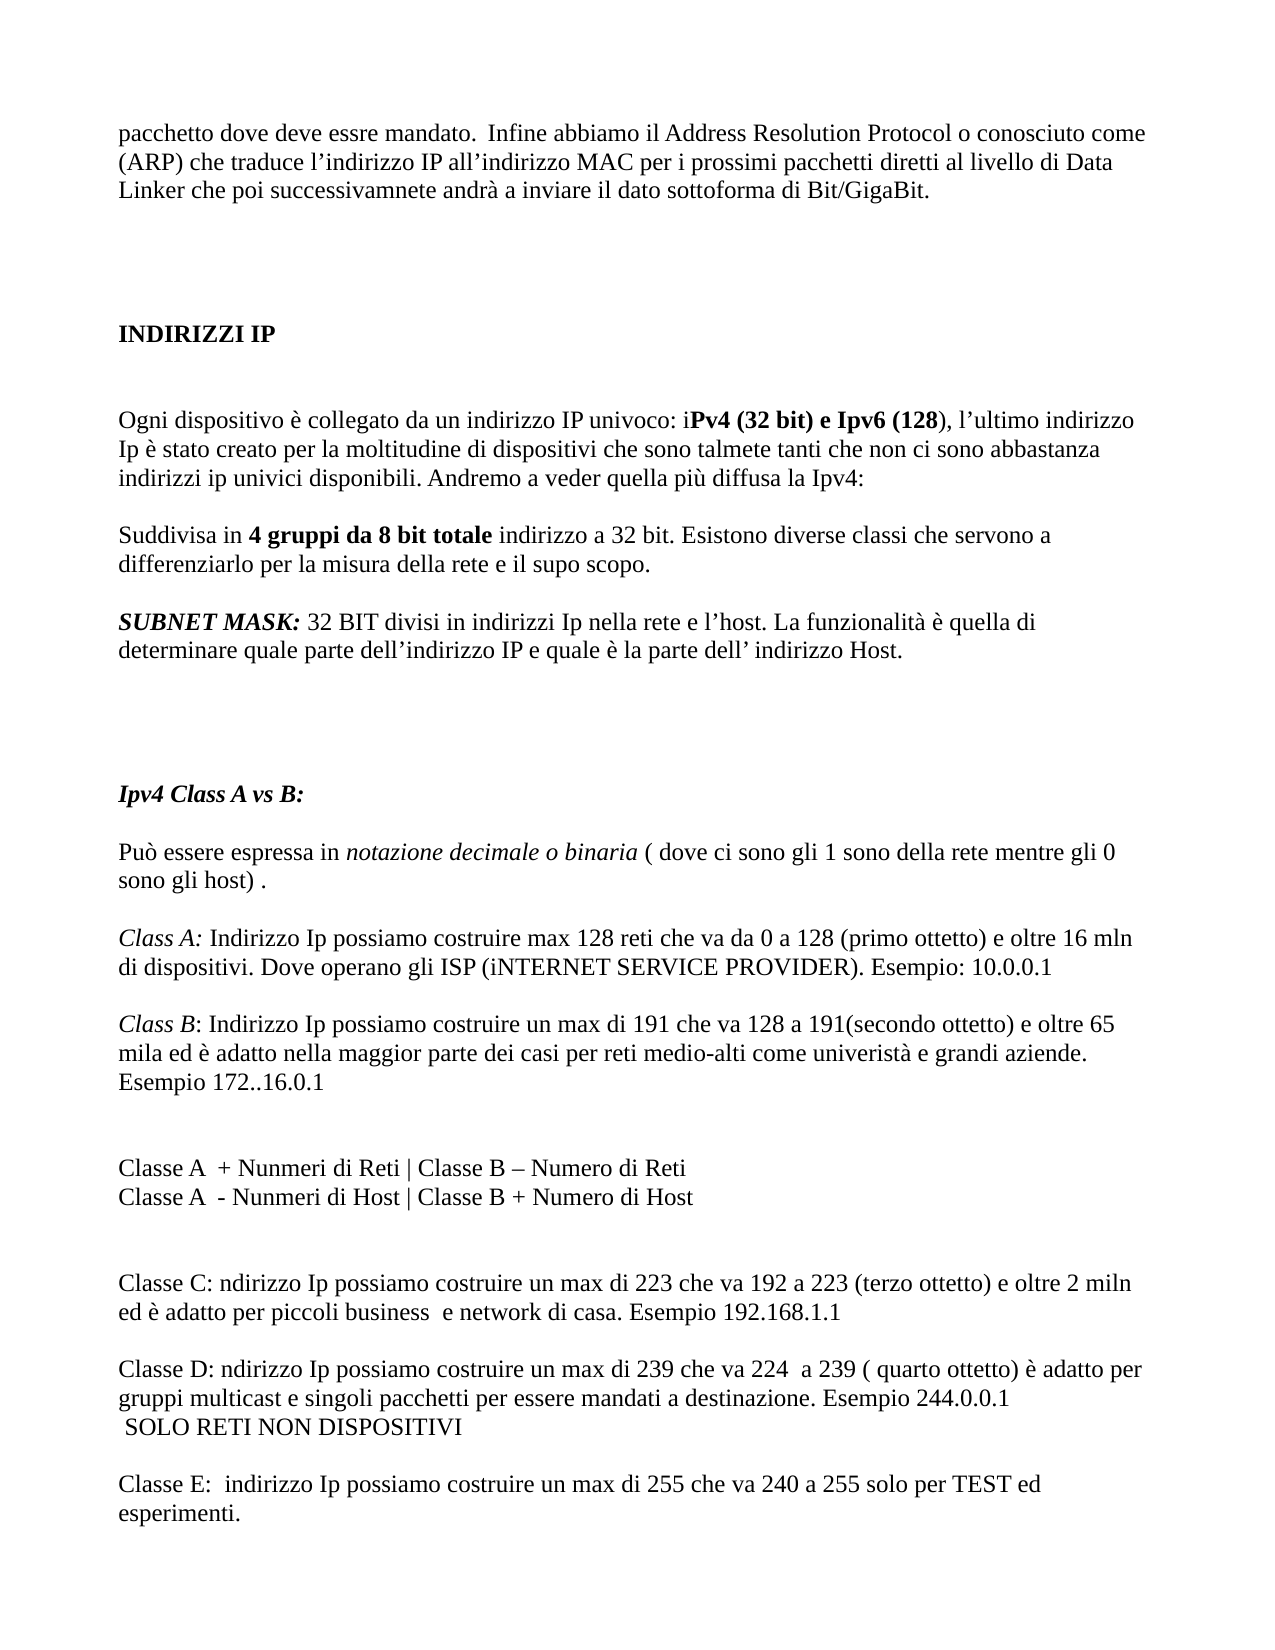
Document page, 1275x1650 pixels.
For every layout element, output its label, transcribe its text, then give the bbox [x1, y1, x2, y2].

text Ogni dispositivo è collegato da un indirizzo IP univoco: iPv4 (32 bit) e Ipv6 (128), l’ultimo indirizzo Ip è stato creato per la moltitudine di dispositivi che sono talmete tanti che non ci sono abbastanza indirizzi ip univici disponibili. Andremo a veder quella più diffusa la Ipv4: [118, 406, 1157, 492]
text Class B: Indirizzo Ip possiamo costruire un max di 191 che va 128 a 191(secondo ottetto) e oltre 65 mila ed è adatto nella maggior parte dei casi per reti medio-alti come univeristà e grandi aziende. Esempio 172..16.0.1 [118, 1009, 1157, 1096]
text Classe C: ndirizzo Ip possiamo costruire un max di 223 che va 192 a 223 (terzo ottetto) e oltre 2 miln ed è adatto per piccoli business e network di casa. Esempio 192.168.1.1 [118, 1268, 1157, 1326]
text Class A: Indirizzo Ip possiamo costruire max 128 reti che va da 0 a 128 (primo ottetto) e oltre 16 mln di dispositivi. Dove operano gli ISP (iNTERNET SERVICE PROVIDER). Esempio: 10.0.0.1 [118, 923, 1157, 981]
text INDIRIZZI IP [118, 319, 1157, 348]
text Classe E: indirizzo Ip possiamo costruire un max di 255 che va 240 a 255 solo per TEST ed esperimenti. [118, 1469, 1157, 1527]
text Classe A + Nunmeri di Reti | Classe B – Numero di Reti [118, 1153, 1157, 1182]
text SOLO RETI NON DISPOSITIVI [118, 1412, 1157, 1441]
text SUBNET MASK: 32 BIT divisi in indirizzi Ip nella rete e l’host. La funzionalità è quella di determinare quale parte dell’indirizzo IP e quale è la parte dell’ indirizzo Host. [118, 607, 1157, 664]
text pacchetto dove deve essre mandato. Infine abbiamo il Address Resolution Protocol o conosciuto come (ARP) che traduce l’indirizzo IP all’indirizzo MAC per i prossimi pacchetti diretti al livello di Data Linker che poi successivamnete andrà a inviare il dato sottoforma di Bit/GigaBit. [118, 118, 1157, 204]
text Classe A - Nunmeri di Host | Classe B + Numero di Host [118, 1182, 1157, 1211]
text Suddivisa in 4 gruppi da 8 bit totale indirizzo a 32 bit. Esistono diverse classi che servono a differenziarlo per la misura della rete e il supo scopo. [118, 521, 1157, 578]
text Ipv4 Class A vs B: [118, 779, 1157, 808]
text Può essere espressa in notazione decimale o binaria ( dove ci sono gli 1 sono della rete mentre gli 0 sono gli host) . [118, 837, 1157, 894]
text Classe D: ndirizzo Ip possiamo costruire un max di 239 che va 224 a 239 ( quarto ottetto) è adatto per gruppi multicast e singoli pacchetti per essere mandati a destinazione. Esempio 244.0.0.1 [118, 1354, 1157, 1412]
